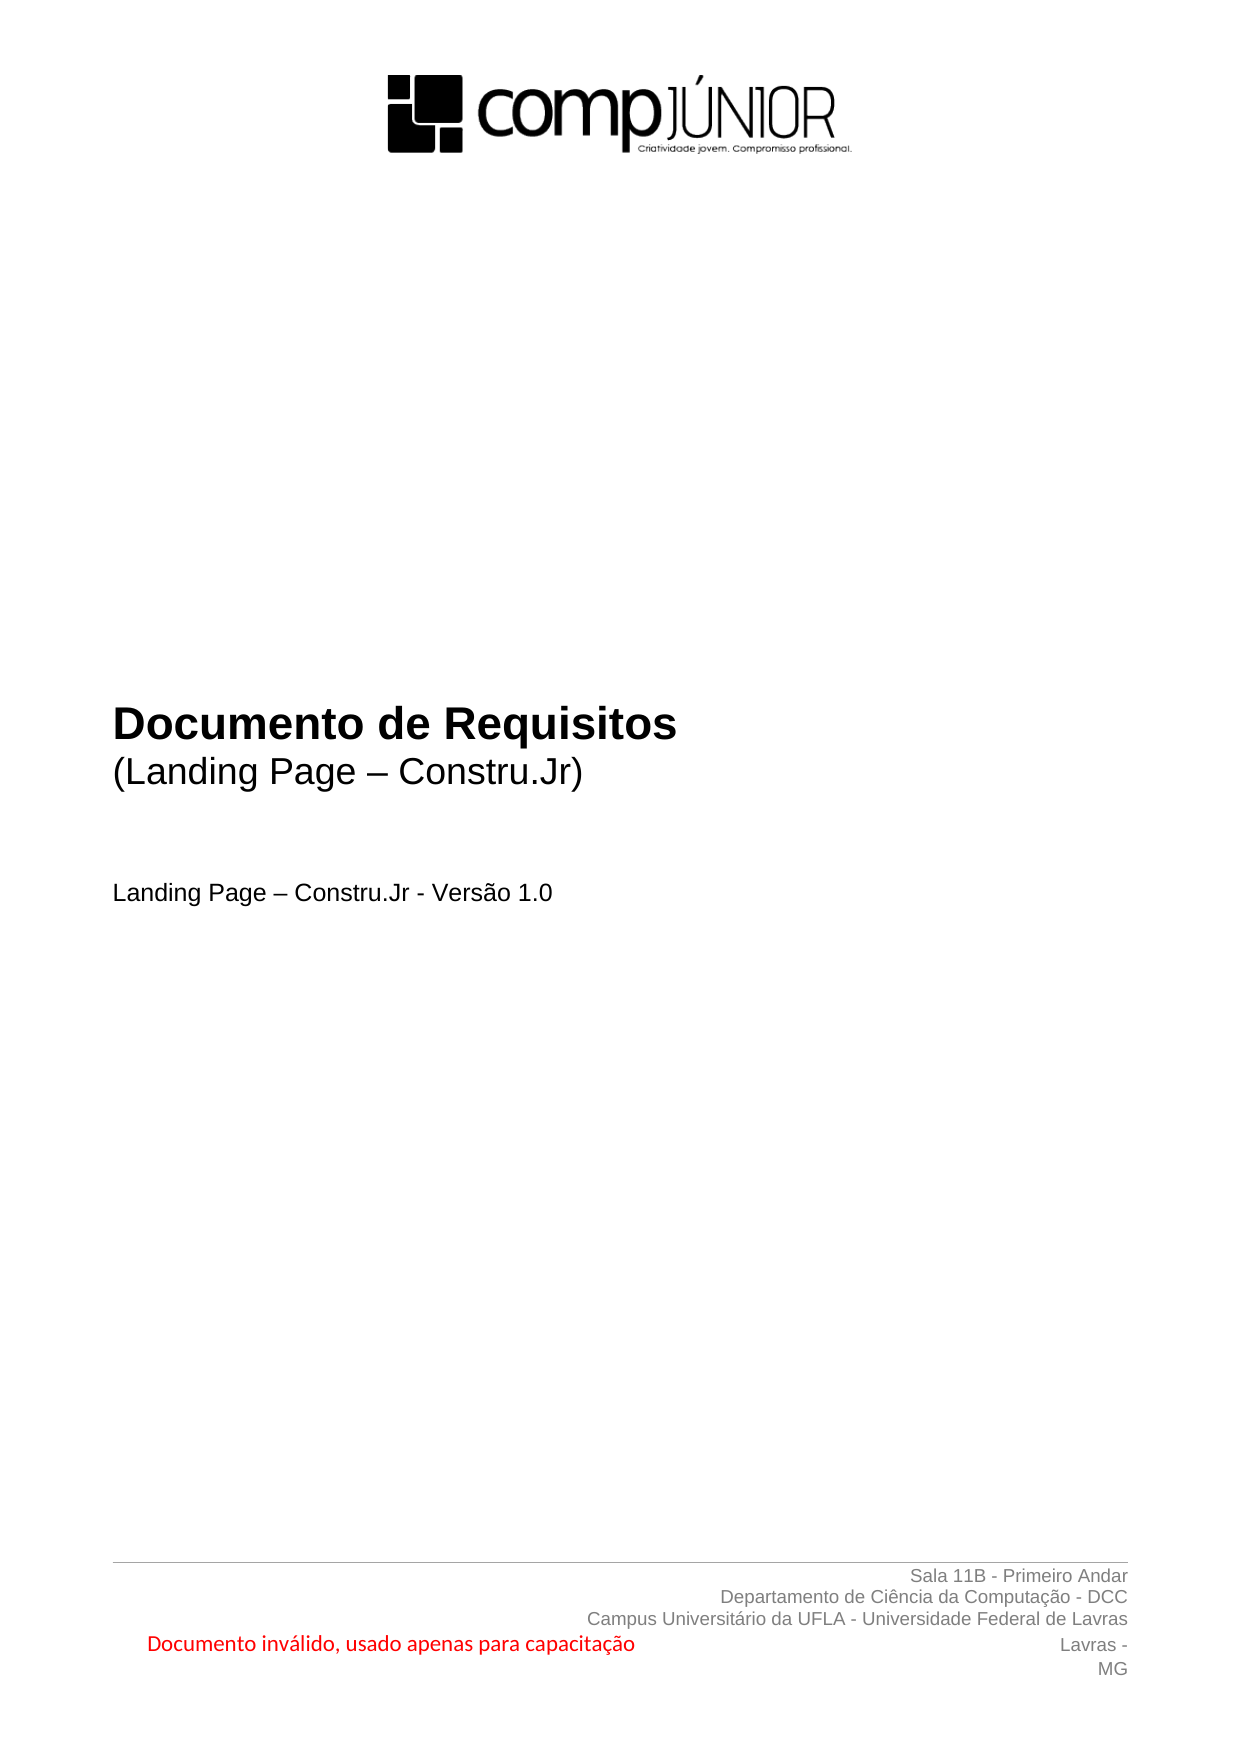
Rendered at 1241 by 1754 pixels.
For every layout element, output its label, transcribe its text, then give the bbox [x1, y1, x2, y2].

picture [387, 75, 853, 155]
text Documento de Requisitos (Landing Page – Constru.Jr) Landing Page – Constru.Jr - Versão 1.0 [112, 696, 1128, 907]
